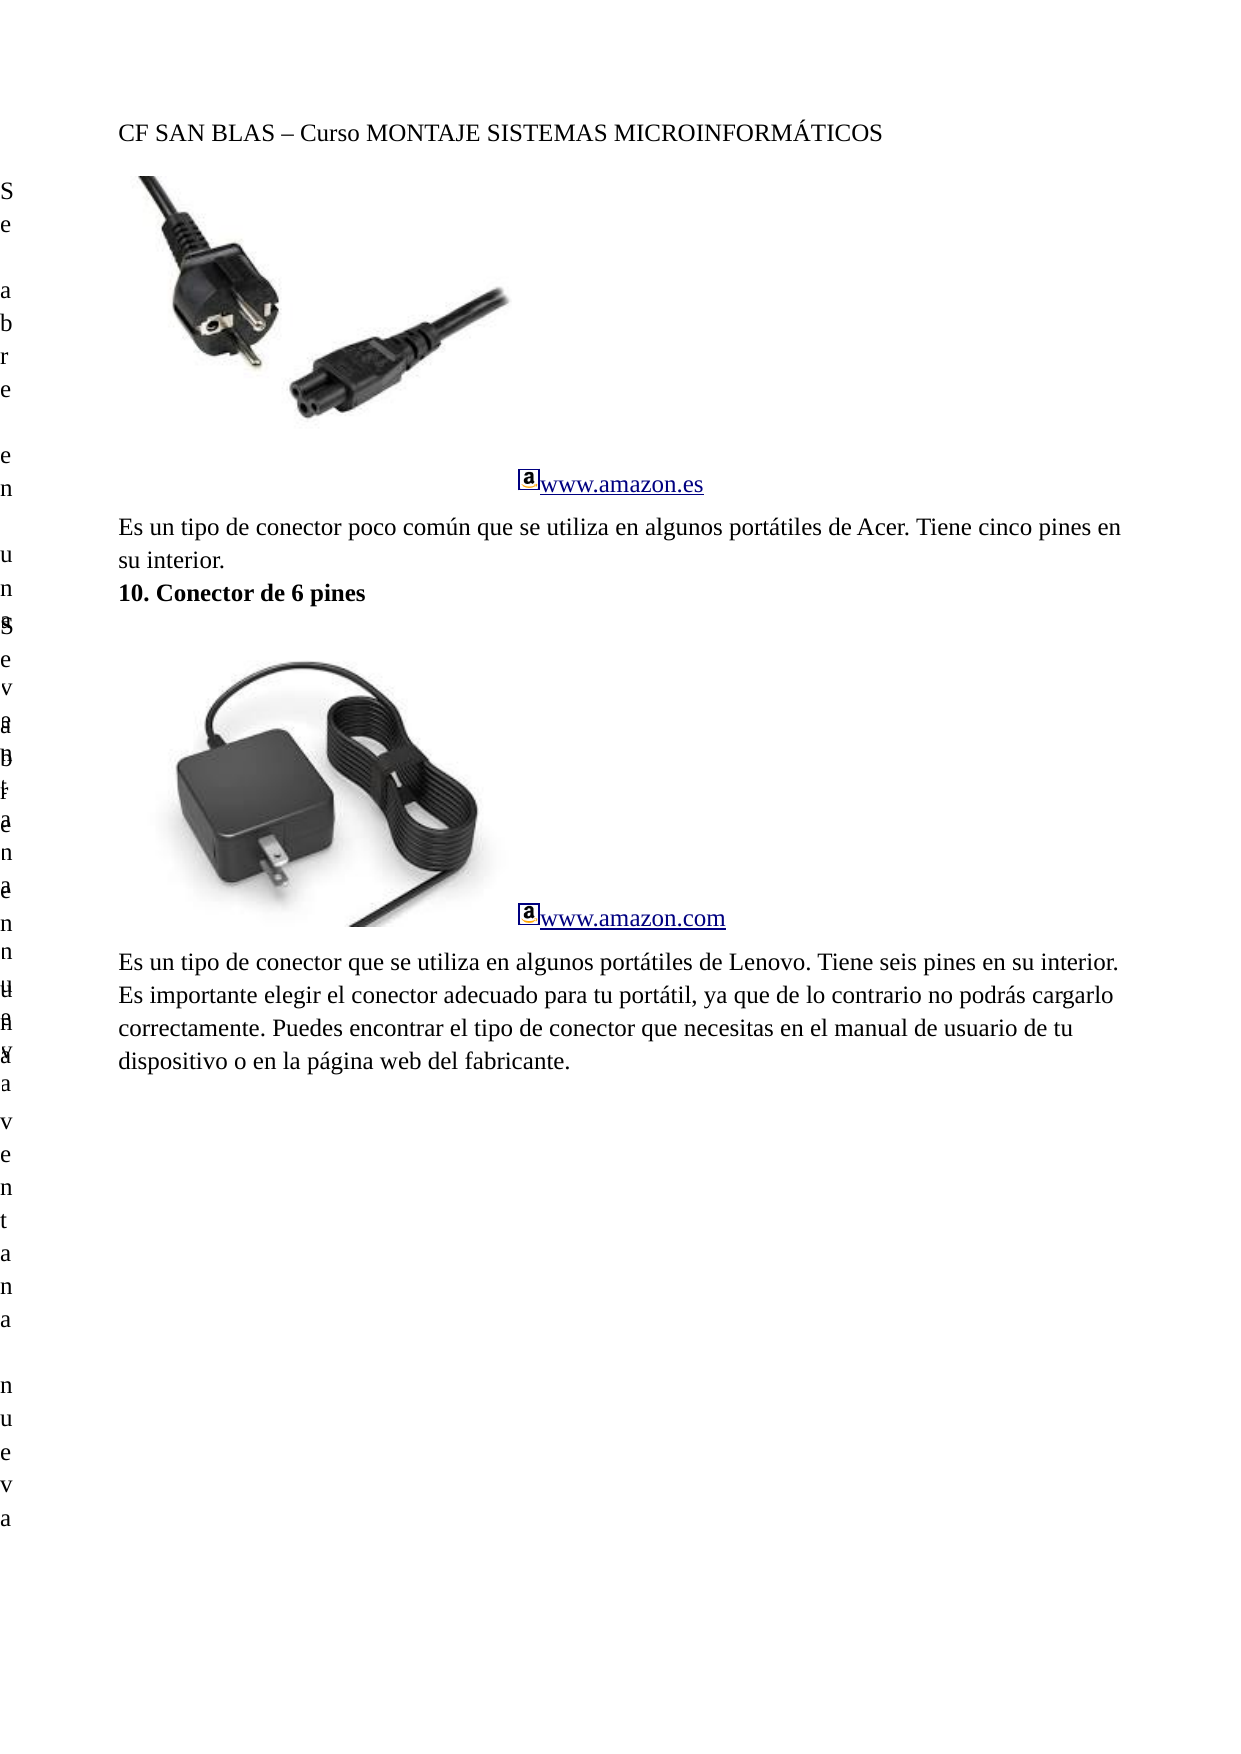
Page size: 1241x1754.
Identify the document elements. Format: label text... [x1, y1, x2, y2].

text www.amazon.es [118, 176, 1122, 497]
text www.amazon.com [118, 611, 1122, 932]
picture [118, 611, 512, 927]
text Es un tipo de conector poco común que se utiliza en algunos portátiles de Acer. Tiene cinco pines en su interior. [118, 512, 1122, 574]
picture [520, 470, 538, 489]
text 10. Conector de 6 pines [118, 578, 1122, 607]
text Es un tipo de conector que se utiliza en algunos portátiles de Lenovo. Tiene seis pines en su interior. [118, 947, 1122, 975]
picture [118, 176, 512, 492]
picture [520, 905, 538, 924]
text Es importante elegir el conector adecuado para tu portátil, ya que de lo contrario no podrás cargarlo correctamente. Puedes encontrar el tipo de conector que necesitas en el manual de usuario de tu dispositivo o en la página web del fabricante. [118, 980, 1122, 1074]
